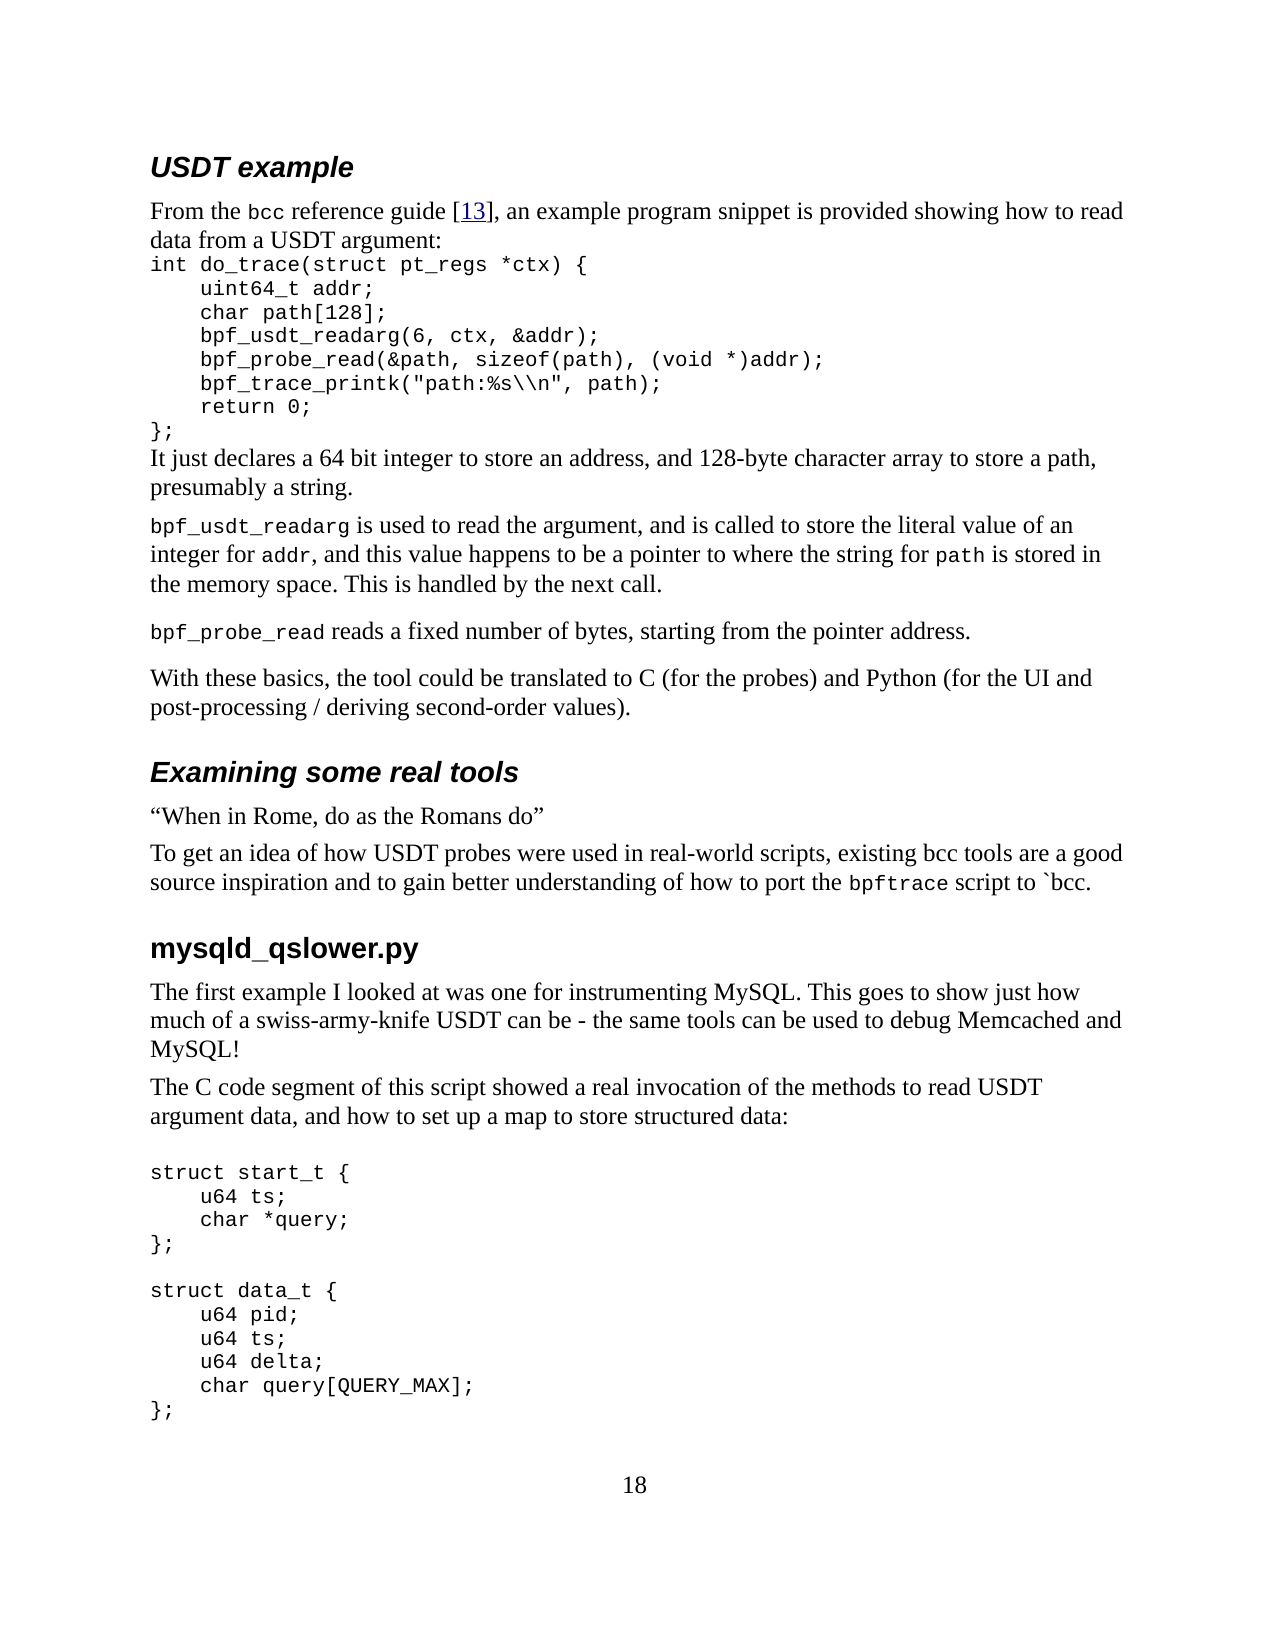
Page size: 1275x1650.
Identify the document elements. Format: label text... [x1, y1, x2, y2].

text It just declares a 64 bit integer to store an address, and 128-byte character array to store a path, presumably a string. [150, 443, 1125, 501]
subtitle Examining some real tools [150, 755, 1125, 788]
text char path[128]; [150, 302, 1125, 325]
text u64 pid; [150, 1304, 1125, 1328]
text The C code segment of this script showed a real invocation of the methods to read USDT argument data, and how to set up a map to store structured data: [150, 1072, 1125, 1129]
text bpf_probe_read reads a fixed number of bytes, starting from the pointer address. [150, 616, 1125, 645]
text The first example I looked at was one for instrumenting MySQL. This goes to show just how much of a swiss-army-knife USDT can be - the same tools can be used to debug Memcached and MySQL! [150, 977, 1125, 1063]
text struct start_t { [150, 1162, 1125, 1186]
text bpf_trace_printk("path:%s\\n", path); [150, 373, 1125, 396]
text u64 ts; [150, 1186, 1125, 1209]
subtitle mysqld_qslower.py [150, 931, 1125, 964]
text u64 ts; [150, 1328, 1125, 1351]
text uint64_t addr; [150, 278, 1125, 302]
text }; [150, 1399, 1125, 1422]
text With these basics, the tool could be translated to C (for the probes) and Python (for the UI and post-processing / deriving second-order values). [150, 663, 1125, 721]
text return 0; [150, 396, 1125, 420]
text int do_trace(struct pt_regs *ctx) { [150, 254, 1125, 278]
text From the bcc reference guide [13], an example program snippet is provided showing how to read data from a USDT argument: [150, 196, 1125, 254]
text }; [150, 1233, 1125, 1257]
text u64 delta; [150, 1351, 1125, 1375]
text bpf_probe_read(&path, sizeof(path), (void *)addr); [150, 349, 1125, 373]
text char query[QUERY_MAX]; [150, 1375, 1125, 1399]
text }; [150, 420, 1125, 443]
text bpf_usdt_readarg is used to read the argument, and is called to store the literal value of an integer for addr, and this value happens to be a pointer to where the string for path is stored in the memory space. This is handled by the next call. [150, 510, 1125, 598]
text struct data_t { [150, 1280, 1125, 1304]
text “When in Rome, do as the Romans do” [150, 801, 1125, 829]
text char *query; [150, 1209, 1125, 1233]
text To get an idea of how USDT probes were used in real-world scripts, existing bcc tools are a good source inspiration and to gain better understanding of how to port the bpftrace script to `bcc. [150, 838, 1125, 897]
subtitle USDT example [150, 150, 1125, 183]
text bpf_usdt_readarg(6, ctx, &addr); [150, 325, 1125, 349]
